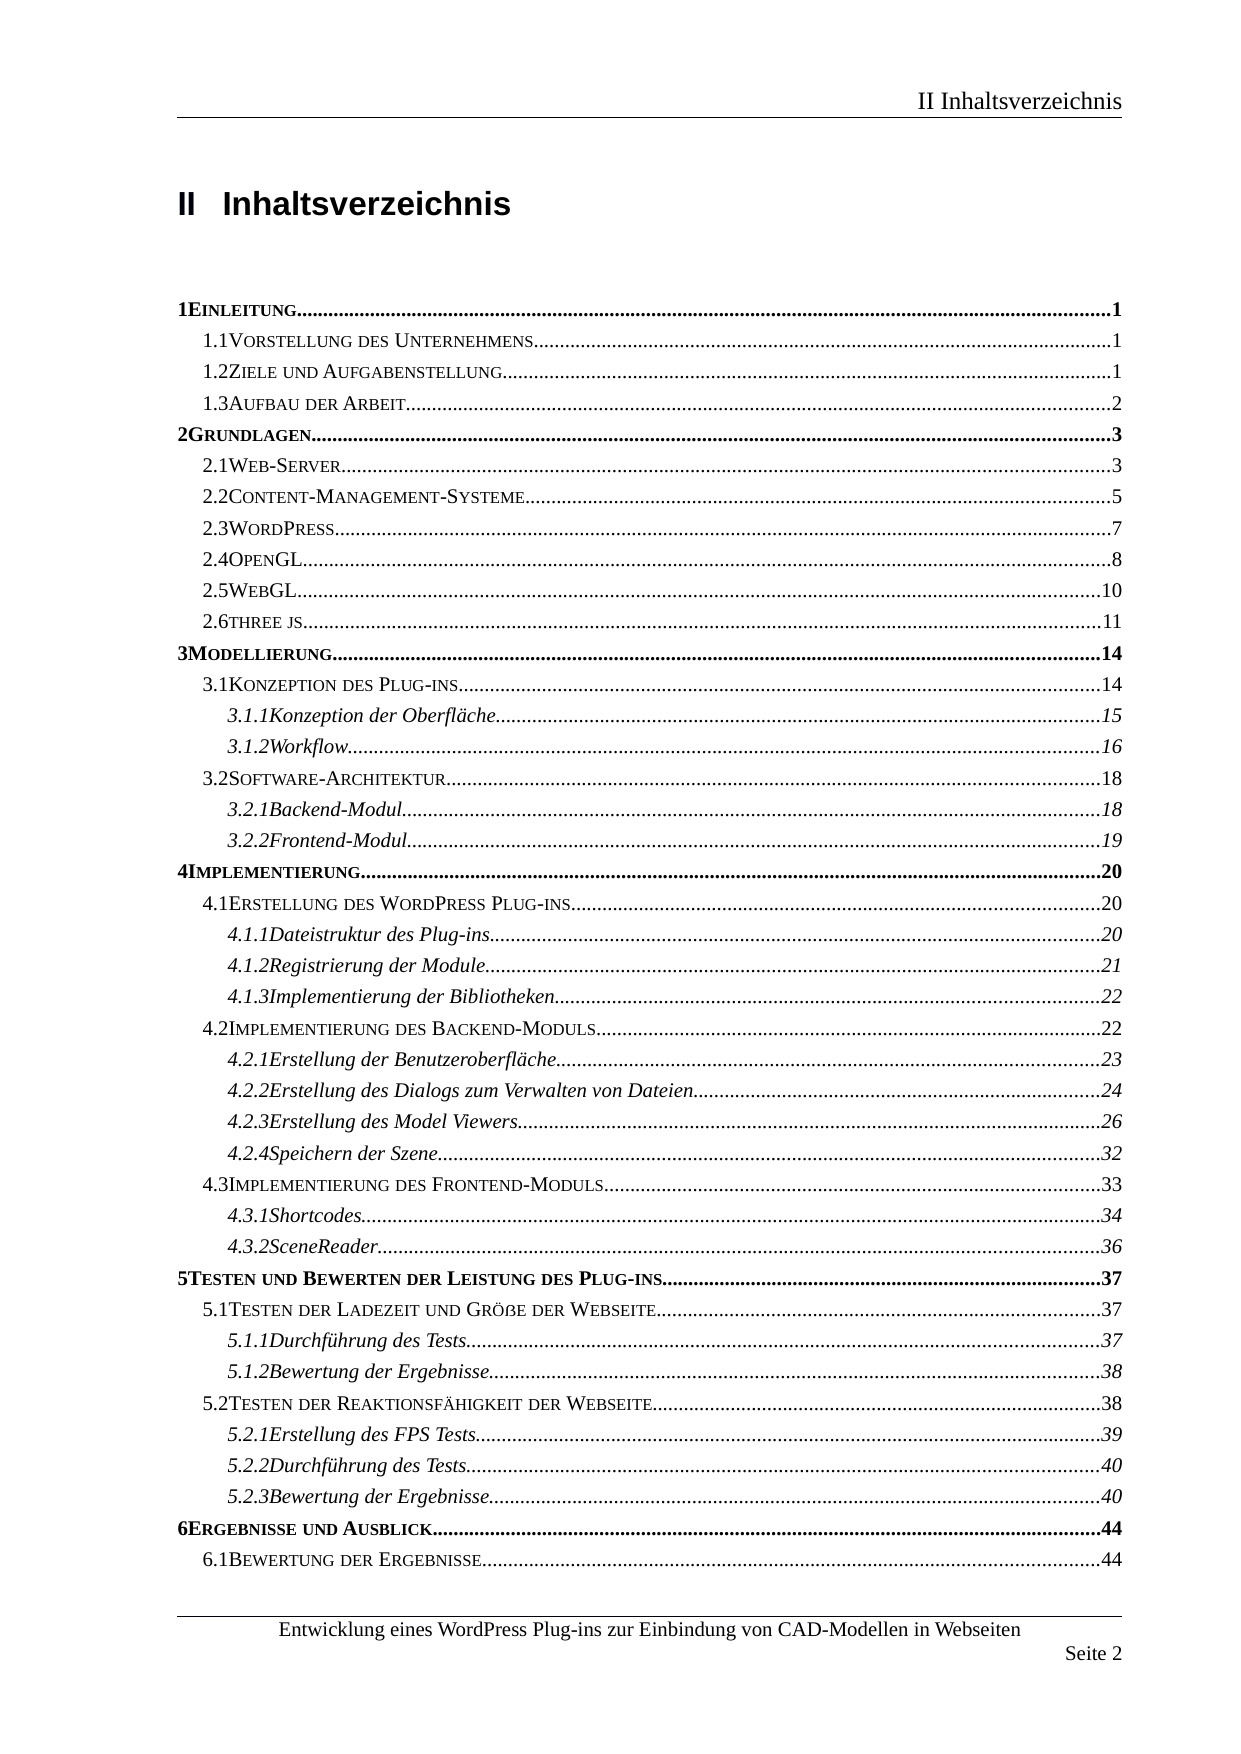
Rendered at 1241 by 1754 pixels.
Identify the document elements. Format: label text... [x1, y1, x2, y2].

text 2.3WordPress 7 [202, 515, 1122, 539]
text 1.2Ziele und Aufgabenstellung 1 [202, 359, 1122, 383]
text 2.2Content-Management-Systeme 5 [202, 484, 1122, 508]
text 1.1Vorstellung des Unternehmens 1 [202, 328, 1122, 352]
text 2.1Web-Server 3 [202, 453, 1122, 477]
text 4.2Implementierung des Backend-Moduls 22 [202, 1015, 1122, 1039]
text 5.2.3Bewertung der Ergebnisse 40 [227, 1484, 1122, 1508]
text 3.1.1Konzeption der Oberfläche 15 [227, 703, 1122, 727]
text 5.2Testen der Reaktionsfähigkeit der Webseite 38 [202, 1390, 1122, 1414]
text 6Ergebnisse und Ausblick 44 [177, 1515, 1122, 1539]
text 4.2.2Erstellung des Dialogs zum Verwalten von Dateien 24 [227, 1078, 1122, 1102]
text 1.3Aufbau der Arbeit 2 [202, 390, 1122, 414]
text 3.2.1Backend-Modul 18 [227, 797, 1122, 821]
text 4Implementierung 20 [177, 859, 1122, 883]
text 4.3Implementierung des Frontend-Moduls 33 [202, 1172, 1122, 1196]
text 5.2.1Erstellung des FPS Tests 39 [227, 1422, 1122, 1446]
text 5.1.2Bewertung der Ergebnisse 38 [227, 1359, 1122, 1383]
text 5.2.2Durchführung des Tests 40 [227, 1453, 1122, 1477]
text 3.1Konzeption des Plug-ins 14 [202, 672, 1122, 696]
text 4.1.3Implementierung der Bibliotheken 22 [227, 984, 1122, 1008]
text 3.2.2Frontend-Modul 19 [227, 828, 1122, 852]
text 2.4OpenGL 8 [202, 547, 1122, 571]
text 5.1Testen der Ladezeit und Größe der Webseite 37 [202, 1297, 1122, 1321]
text 3Modellierung 14 [177, 640, 1122, 664]
text 4.1.1Dateistruktur des Plug-ins 20 [227, 922, 1122, 946]
text 4.3.2SceneReader 36 [227, 1234, 1122, 1258]
text 2.6three js 11 [202, 609, 1122, 633]
text 5.1.1Durchführung des Tests 37 [227, 1328, 1122, 1352]
text 1Einleitung 1 [177, 297, 1122, 321]
text 3.2Software-Architektur 18 [202, 765, 1122, 789]
text 4.2.3Erstellung des Model Viewers 26 [227, 1109, 1122, 1133]
text 4.2.1Erstellung der Benutzeroberfläche 23 [227, 1047, 1122, 1071]
text 4.1.2Registrierung der Module 21 [227, 953, 1122, 977]
text 4.1Erstellung des WordPress Plug-ins 20 [202, 890, 1122, 914]
text 4.3.1Shortcodes 34 [227, 1203, 1122, 1227]
text 2Grundlagen 3 [177, 422, 1122, 446]
text 5Testen und Bewerten der Leistung des Plug-ins 37 [177, 1265, 1122, 1289]
list Inhaltsverzeichnis [177, 184, 1122, 223]
text 3.1.2Workflow 16 [227, 734, 1122, 758]
text 2.5WebGL 10 [202, 578, 1122, 602]
text 4.2.4Speichern der Szene 32 [227, 1140, 1122, 1164]
text 6.1Bewertung der Ergebnisse 44 [202, 1547, 1122, 1571]
